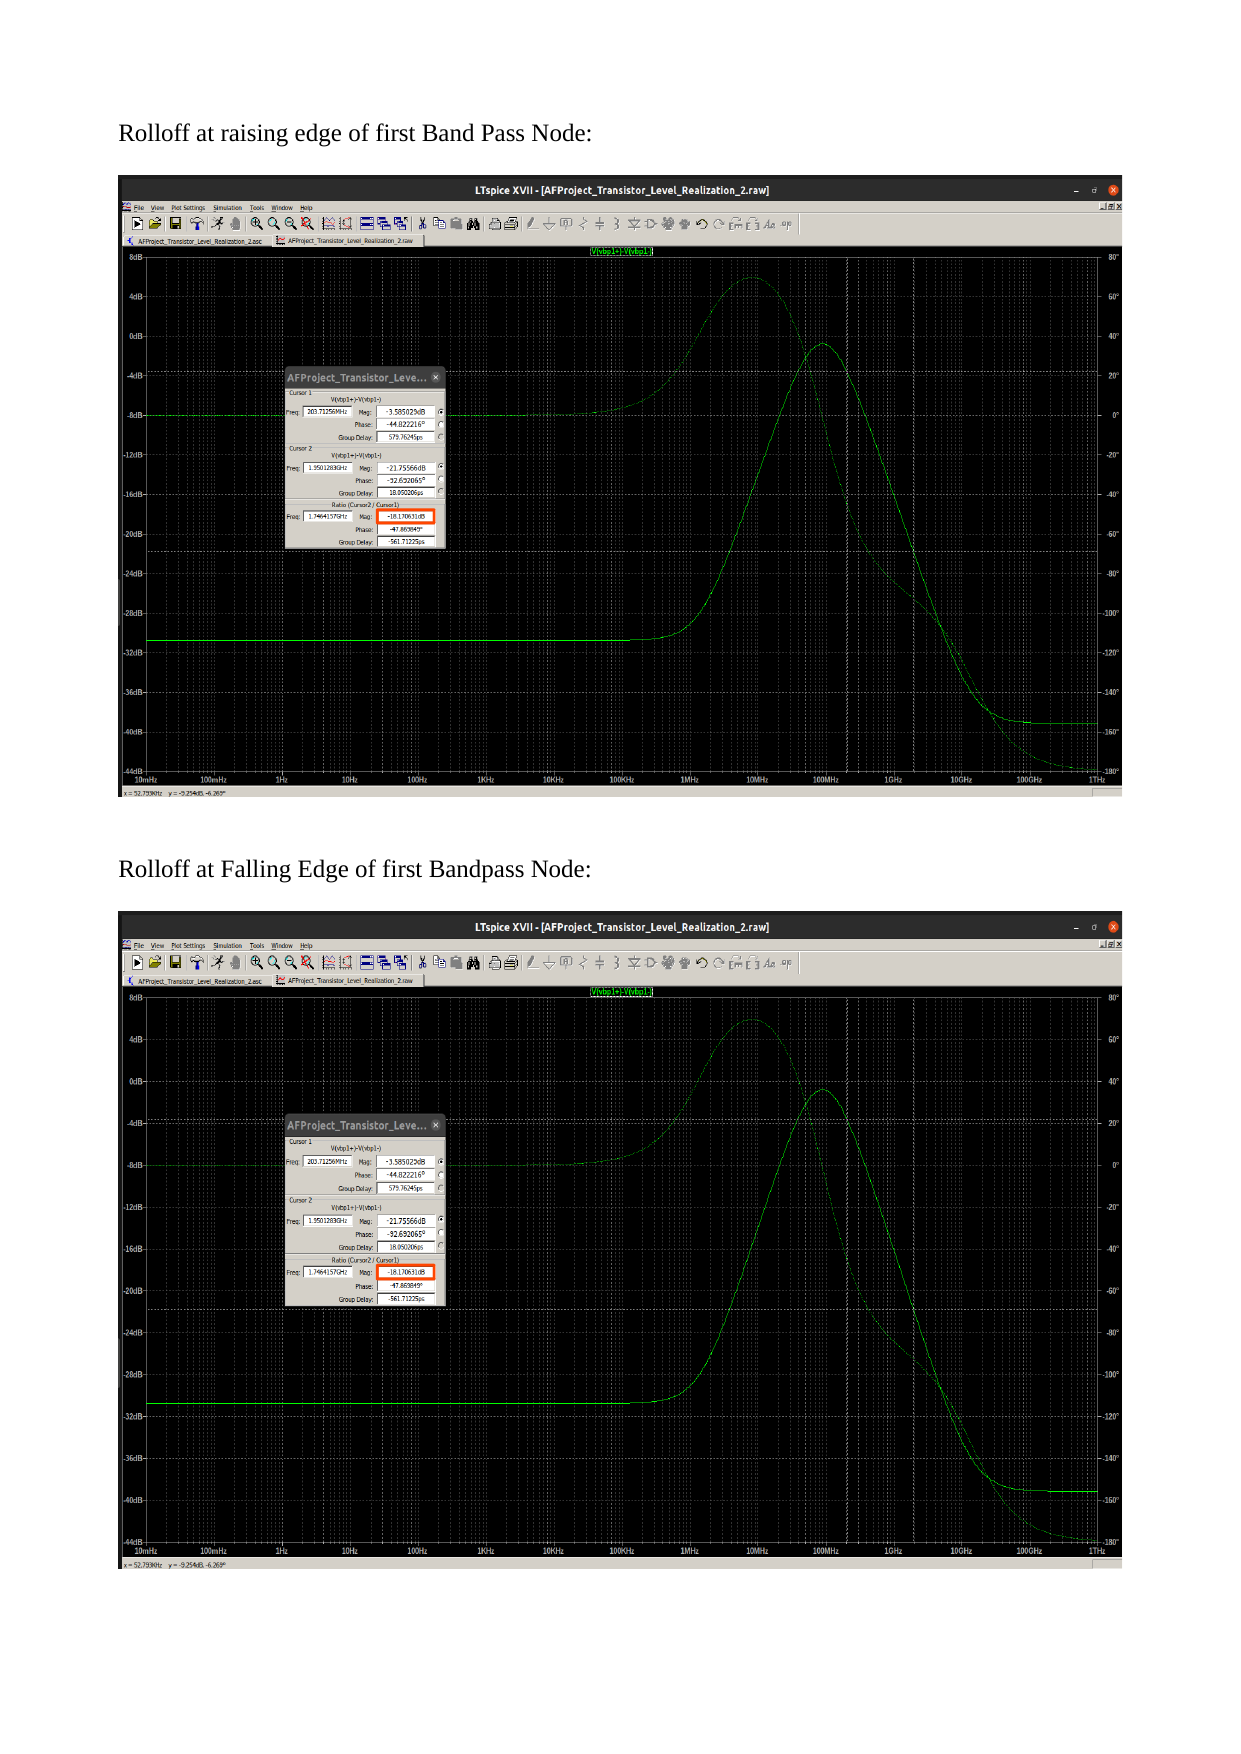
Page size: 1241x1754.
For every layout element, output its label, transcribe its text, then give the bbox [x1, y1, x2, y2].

picture [118, 911, 1123, 1569]
text Rolloff at Falling Edge of first Bandpass Node: [118, 854, 1122, 883]
text Rolloff at raising edge of first Band Pass Node: [118, 118, 1122, 147]
picture [118, 175, 1123, 797]
